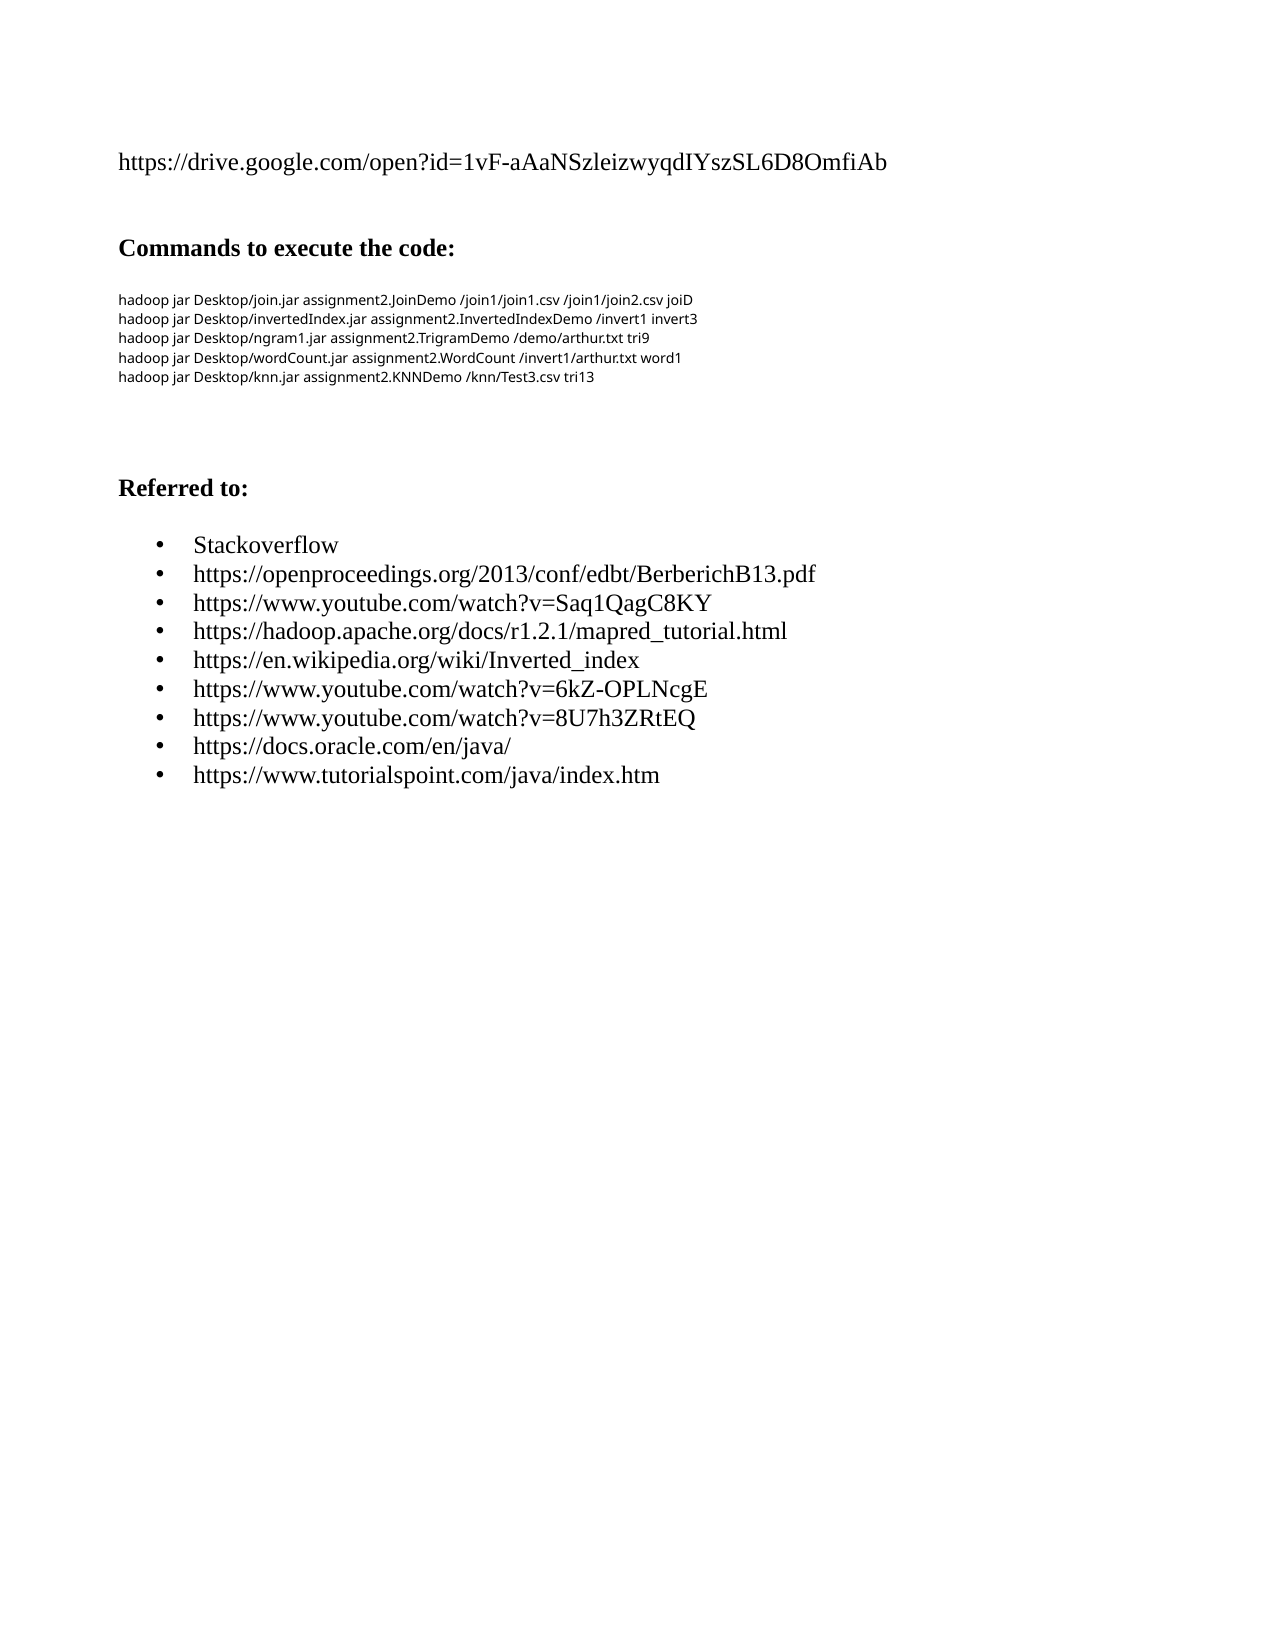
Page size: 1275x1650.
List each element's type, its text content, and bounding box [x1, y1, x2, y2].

text Referred to: [118, 473, 1157, 501]
list https://en.wikipedia.org/wiki/Inverted_index [156, 645, 1157, 674]
text https://drive.google.com/open?id=1vF-aAaNSzleizwyqdIYszSL6D8OmfiAb [118, 147, 1157, 176]
list https://www.youtube.com/watch?v=Saq1QagC8KY [156, 588, 1157, 616]
list Stackoverflow [156, 530, 1157, 559]
list https://www.youtube.com/watch?v=6kZ-OPLNcgE [156, 674, 1157, 703]
text Commands to execute the code: [118, 233, 1157, 262]
list https://www.tutorialspoint.com/java/index.htm [156, 760, 1157, 789]
text hadoop jar Desktop/join.jar assignment2.JoinDemo /join1/join1.csv /join1/join2.csv joiD hadoop jar Desktop/invertedIndex.jar assignment2.InvertedIndexDemo /invert1 invert3 hadoop jar Desktop/ngram1.jar assignment2.TrigramDemo /demo/arthur.txt tri9 hadoop jar Desktop/wordCount.jar assignment2.WordCount /invert1/arthur.txt word1 hadoop jar Desktop/knn.jar assignment2.KNNDemo /knn/Test3.csv tri13 [118, 291, 1157, 415]
list https://www.youtube.com/watch?v=8U7h3ZRtEQ [156, 703, 1157, 731]
list https://docs.oracle.com/en/java/ [156, 731, 1157, 760]
list https://hadoop.apache.org/docs/r1.2.1/mapred_tutorial.html [156, 616, 1157, 645]
list https://openproceedings.org/2013/conf/edbt/BerberichB13.pdf [156, 559, 1157, 588]
